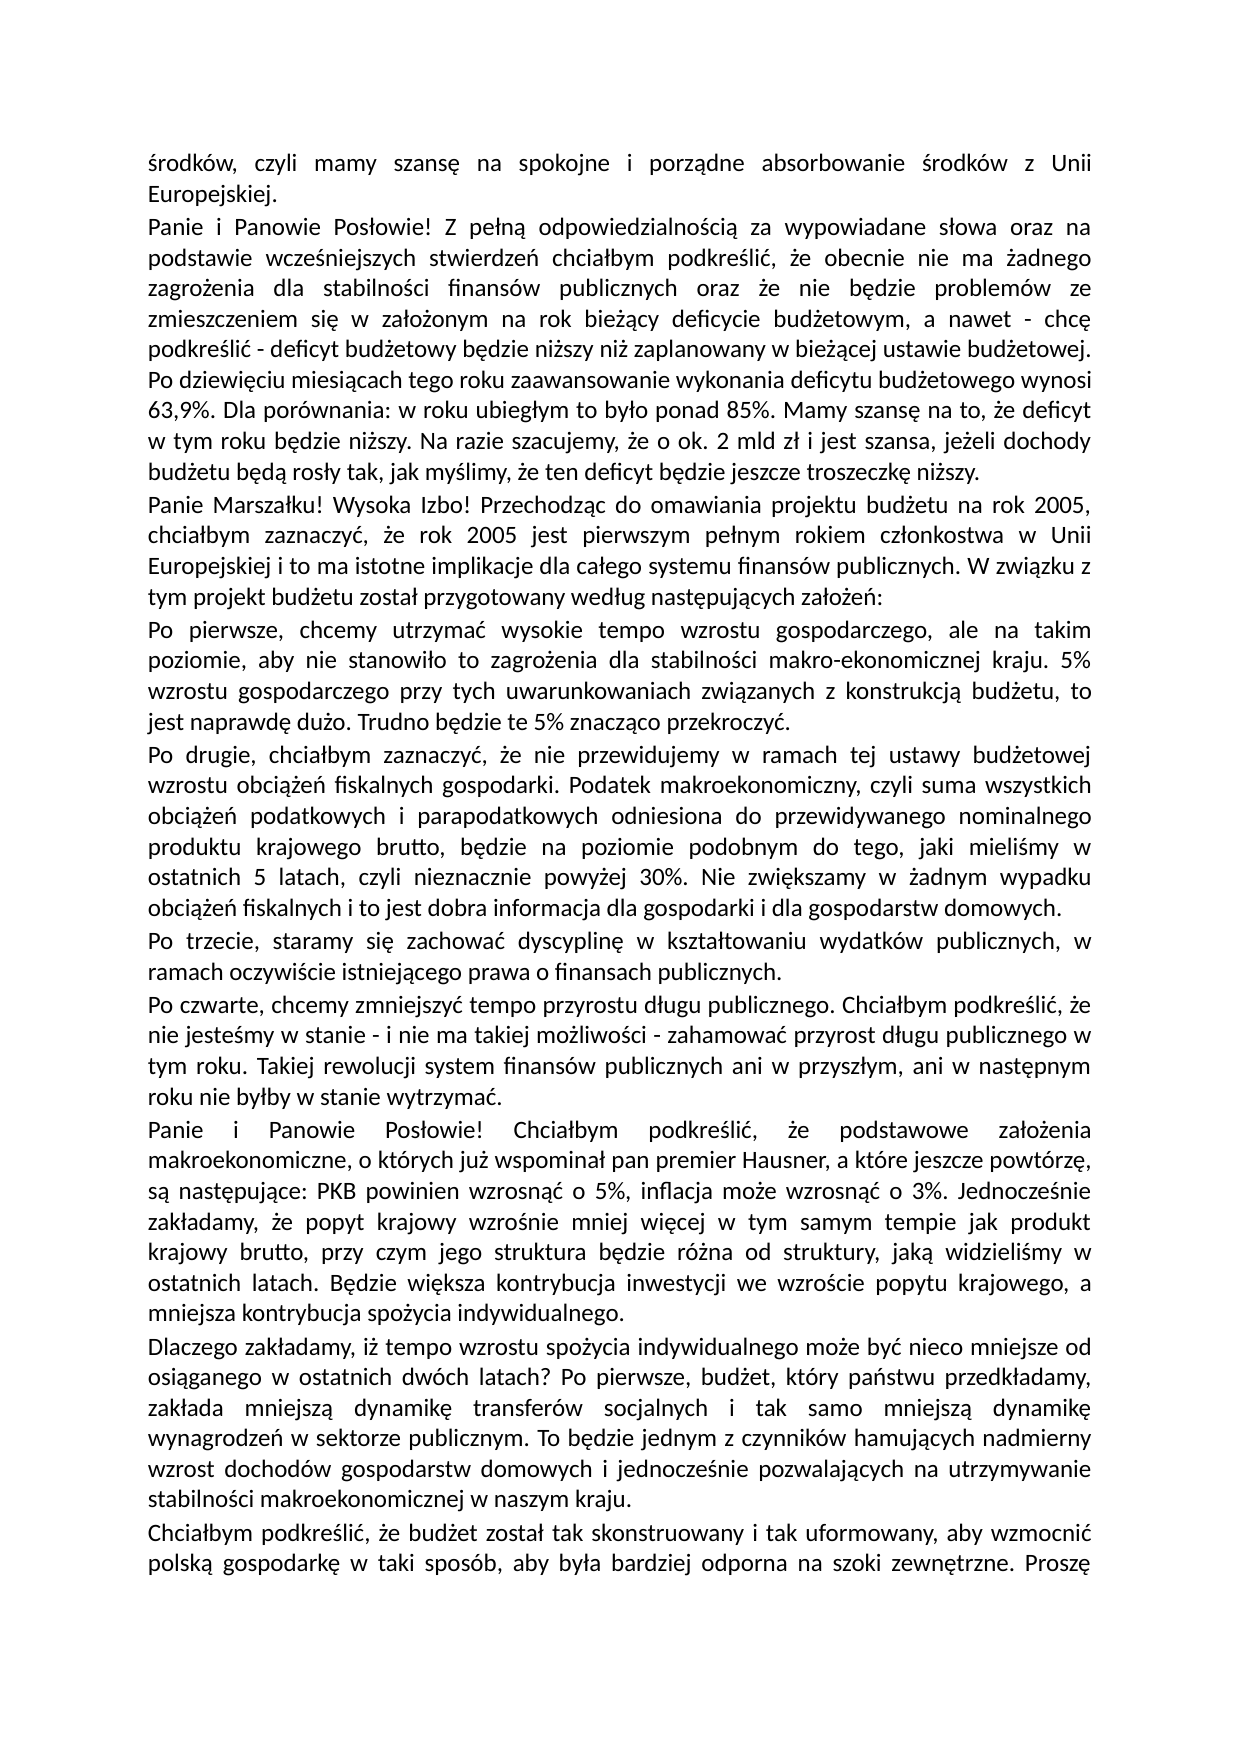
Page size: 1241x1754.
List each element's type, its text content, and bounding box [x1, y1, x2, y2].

text Po pierwsze, chcemy utrzymać wysokie tempo wzrostu gospodarczego, ale na takim poziomie, aby nie stanowiło to zagrożenia dla stabilności makro-ekonomicznej kraju. 5% wzrostu gospodarczego przy tych uwarunkowaniach związanych z konstrukcją budżetu, to jest naprawdę dużo. Trudno będzie te 5% znacząco przekroczyć. [148, 614, 1093, 736]
text Po czwarte, chcemy zmniejszyć tempo przyrostu długu publicznego. Chciałbym podkreślić, że nie jesteśmy w stanie - i nie ma takiej możliwości - zahamować przyrost długu publicznego w tym roku. Takiej rewolucji system finansów publicznych ani w przyszłym, ani w następnym roku nie byłby w stanie wytrzymać. [148, 989, 1093, 1111]
text Panie i Panowie Posłowie! Chciałbym podkreślić, że podstawowe założenia makroekonomiczne, o których już wspominał pan premier Hausner, a które jeszcze powtórzę, są następujące: PKB powinien wzrosnąć o 5%, inflacja może wzrosnąć o 3%. Jednocześnie zakładamy, że popyt krajowy wzrośnie mniej więcej w tym samym tempie jak produkt krajowy brutto, przy czym jego struktura będzie różna od struktury, jaką widzieliśmy w ostatnich latach. Będzie większa kontrybucja inwestycji we wzroście popytu krajowego, a mniejsza kontrybucja spożycia indywidualnego. [148, 1114, 1093, 1328]
text Panie Marszałku! Wysoka Izbo! Przechodząc do omawiania projektu budżetu na rok 2005, chciałbym zaznaczyć, że rok 2005 jest pierwszym pełnym rokiem członkostwa w Unii Europejskiej i to ma istotne implikacje dla całego systemu finansów publicznych. W związku z tym projekt budżetu został przygotowany według następujących założeń: [148, 489, 1093, 611]
text Dlaczego zakładamy, iż tempo wzrostu spożycia indywidualnego może być nieco mniejsze od osiąganego w ostatnich dwóch latach? Po pierwsze, budżet, który państwu przedkładamy, zakłada mniejszą dynamikę transferów socjalnych i tak samo mniejszą dynamikę wynagrodzeń w sektorze publicznym. To będzie jednym z czynników hamujących nadmierny wzrost dochodów gospodarstw domowych i jednocześnie pozwalających na utrzymywanie stabilności makroekonomicznej w naszym kraju. [148, 1331, 1093, 1514]
text środków, czyli mamy szansę na spokojne i porządne absorbowanie środków z Unii Europejskiej. [148, 148, 1093, 209]
text Panie i Panowie Posłowie! Z pełną odpowiedzialnością za wypowiadane słowa oraz na podstawie wcześniejszych stwierdzeń chciałbym podkreślić, że obecnie nie ma żadnego zagrożenia dla stabilności finansów publicznych oraz że nie będzie problemów ze zmieszczeniem się w założonym na rok bieżący deficycie budżetowym, a nawet - chcę podkreślić - deficyt budżetowy będzie niższy niż zaplanowany w bieżącej ustawie budżetowej. Po dziewięciu miesiącach tego roku zaawansowanie wykonania deficytu budżetowego wynosi 63,9%. Dla porównania: w roku ubiegłym to było ponad 85%. Mamy szansę na to, że deficyt w tym roku będzie niższy. Na razie szacujemy, że o ok. 2 mld zł i jest szansa, jeżeli dochody budżetu będą rosły tak, jak myślimy, że ten deficyt będzie jeszcze troszeczkę niższy. [148, 212, 1093, 486]
text Po trzecie, staramy się zachować dyscyplinę w kształtowaniu wydatków publicznych, w ramach oczywiście istniejącego prawa o finansach publicznych. [148, 925, 1093, 986]
text Po drugie, chciałbym zaznaczyć, że nie przewidujemy w ramach tej ustawy budżetowej wzrostu obciążeń fiskalnych gospodarki. Podatek makroekonomiczny, czyli suma wszystkich obciążeń podatkowych i parapodatkowych odniesiona do przewidywanego nominalnego produktu krajowego brutto, będzie na poziomie podobnym do tego, jaki mieliśmy w ostatnich 5 latach, czyli nieznacznie powyżej 30%. Nie zwiększamy w żadnym wypadku obciążeń fiskalnych i to jest dobra informacja dla gospodarki i dla gospodarstw domowych. [148, 739, 1093, 922]
text Chciałbym podkreślić, że budżet został tak skonstruowany i tak uformowany, aby wzmocnić polską gospodarkę w taki sposób, aby była bardziej odporna na szoki zewnętrzne. Proszę [148, 1517, 1093, 1578]
